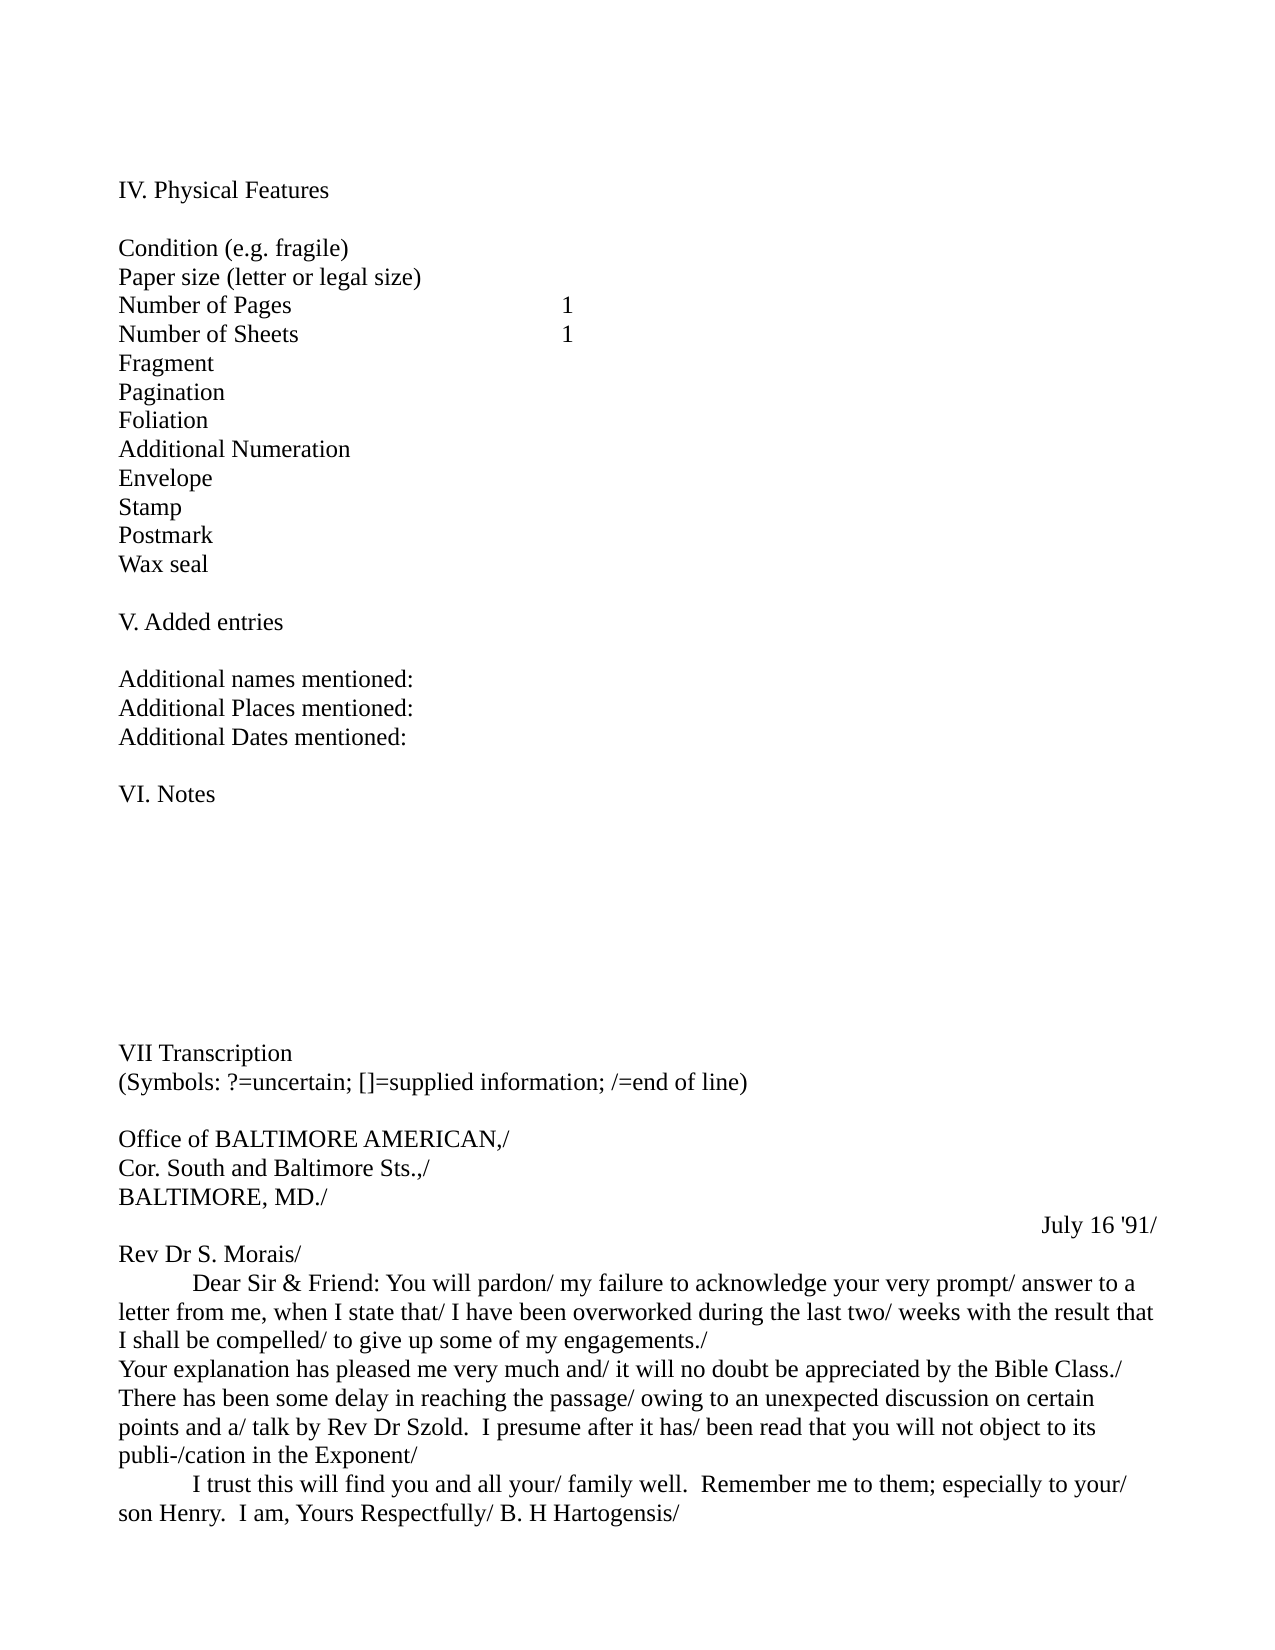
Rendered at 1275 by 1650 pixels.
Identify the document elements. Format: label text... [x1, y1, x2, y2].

text (Symbols: ?=uncertain; []=supplied information; /=end of line) [118, 1067, 1157, 1096]
text IV. Physical Features [118, 176, 1157, 204]
text Foliation [118, 406, 1157, 434]
text Pagination [118, 377, 1157, 406]
text Cor. South and Baltimore Sts.,/ [118, 1153, 1157, 1182]
text Additional Numeration [118, 434, 1157, 463]
text Number of Pages 1 [118, 291, 1157, 319]
text Postma rk [118, 521, 1157, 549]
text July 16 '91/ [118, 1211, 1157, 1239]
text Dear Sir & Friend: You will pardon/ my failure to acknowledge your very prompt/ answer to a letter from me, when I state that/ I have been overworked during the last two/ weeks with the result that I shall be compelled/ to give up some of my engagements./ [118, 1268, 1157, 1354]
text Fragment [118, 348, 1157, 377]
text VII Transcription [118, 1038, 1157, 1067]
text Condition (e.g. fragile) [118, 233, 1157, 262]
text I trust this will find you and all your/ family well. Remember me to them; especially to your/ son Henry. I am, Yours Respectfully/ B. H Hartogensis/ [118, 1469, 1157, 1527]
text Rev Dr S. Morais/ [118, 1239, 1157, 1268]
text Additional Places mentioned: [118, 693, 1157, 722]
text Additional Dates mentioned: [118, 722, 1157, 751]
text Paper size (letter or legal size) [118, 262, 1157, 291]
text Number of Sheets 1 [118, 319, 1157, 348]
text VI. Notes [118, 779, 1157, 808]
text Wax seal [118, 549, 1157, 578]
text V. Added entries [118, 607, 1157, 636]
text Additional names mentioned: [118, 664, 1157, 693]
text Envelope [118, 463, 1157, 492]
text Stamp [118, 492, 1157, 521]
text Office of BALTIMORE AMERICAN,/ [118, 1124, 1157, 1153]
text Your explanation has pleased me very much and/ it will no doubt be appreciated by the Bible Class./ There has been some delay in reaching the passage/ owing to an unexpected discussion on certain points and a/ talk by Rev Dr Szold. I presume after it has/ been read that you will not object to its publi-/cation in the Exponent/ [118, 1354, 1157, 1469]
text BALTIMORE, MD./ [118, 1182, 1157, 1211]
